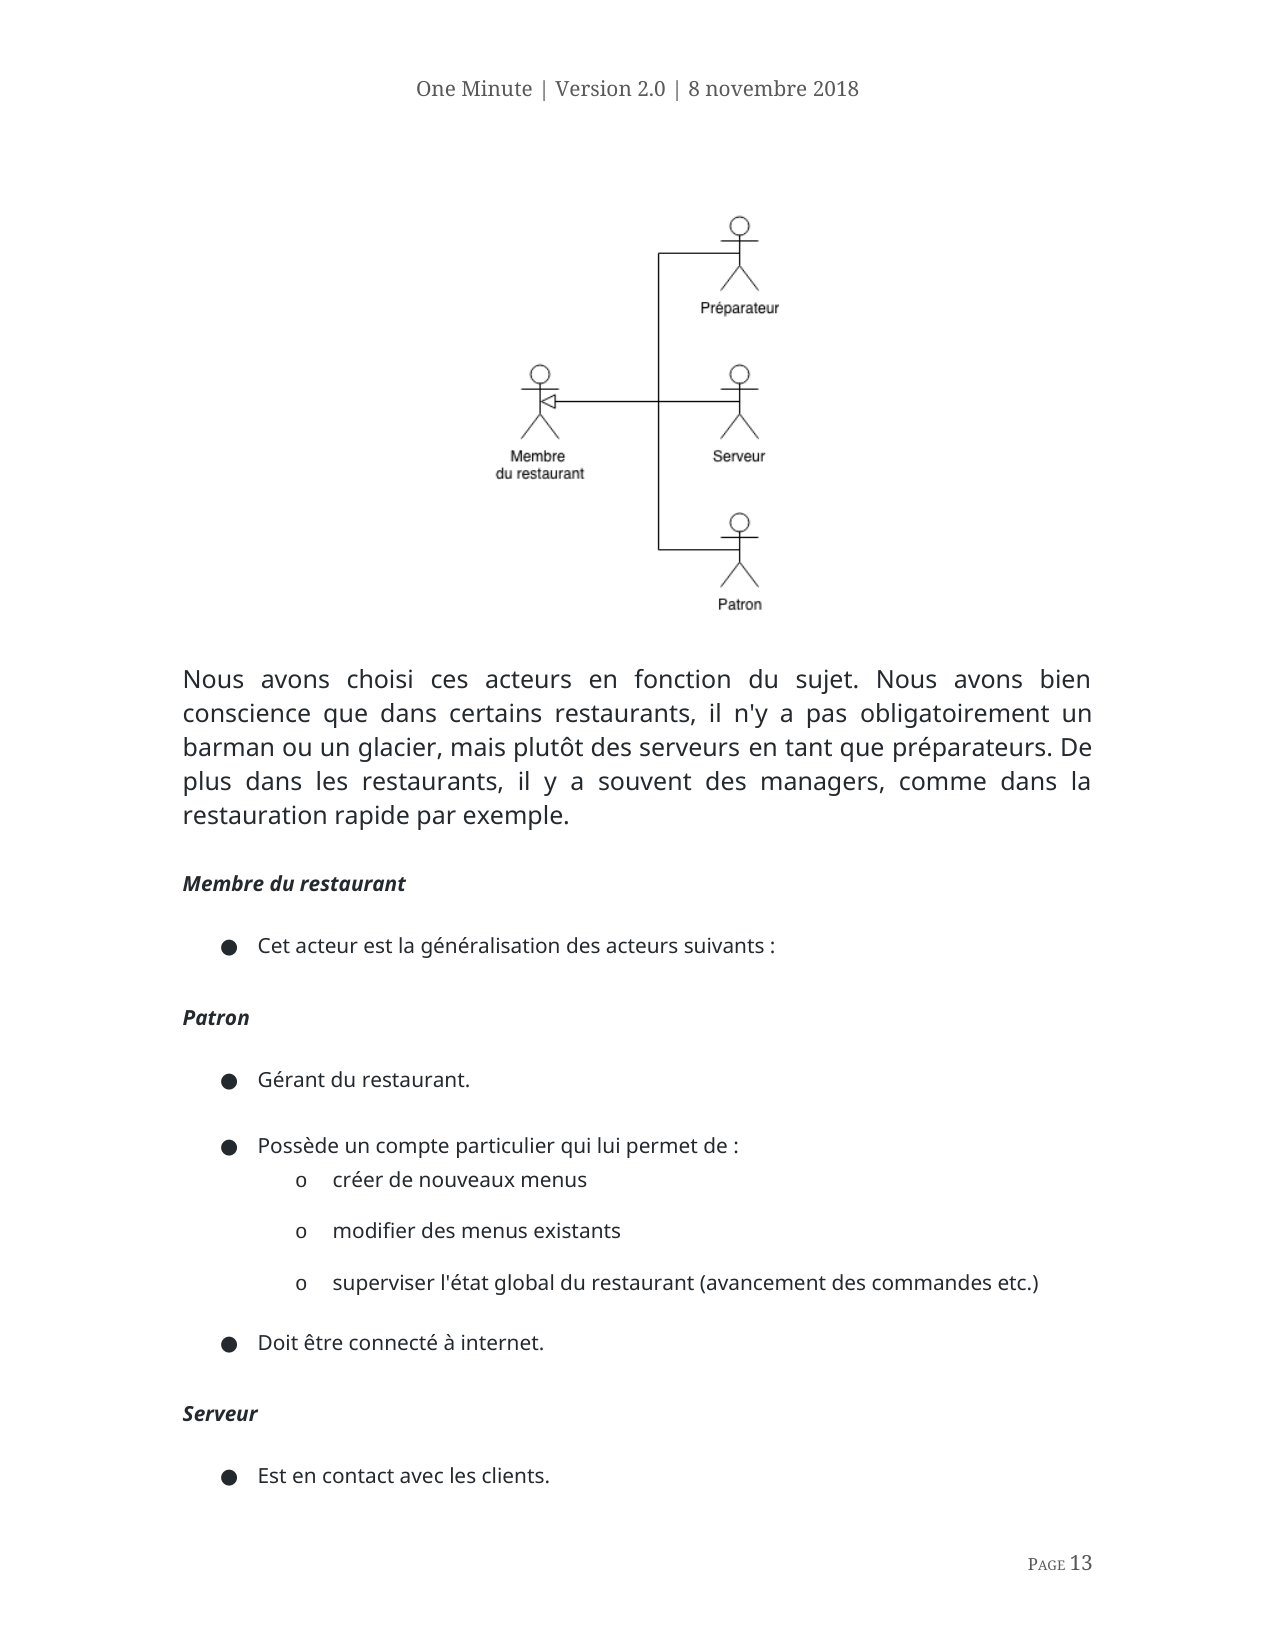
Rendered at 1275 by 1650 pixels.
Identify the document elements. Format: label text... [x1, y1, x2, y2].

picture [471, 191, 804, 637]
list superviser l'état global du restaurant (avancement des commandes etc.) [295, 1268, 1093, 1296]
list Possède un compte particulier qui lui permet de : [220, 1122, 1093, 1165]
list modifier des menus existants [295, 1216, 1093, 1245]
subtitle Membre du restaurant [182, 869, 1093, 898]
list Doit être connecté à internet. [220, 1319, 1093, 1362]
list Est en contact avec les clients. [220, 1453, 1093, 1496]
subtitle Patron [182, 1003, 1093, 1032]
list créer de nouveaux menus [295, 1165, 1093, 1193]
list Gérant du restaurant. [220, 1057, 1093, 1099]
text Nous avons choisi ces acteurs en fonction du sujet. Nous avons bien conscience que dans certains restaurants, il n'y a pas obligatoirement un barman ou un glacier, mais plutôt des serveurs en tant que préparateurs. De plus dans les restaurants, il y a souvent des managers, comme dans la restauration rapide par exemple. [182, 662, 1093, 832]
list Cet acteur est la généralisation des acteurs suivants : [220, 923, 1093, 966]
subtitle Serveur [182, 1399, 1093, 1428]
